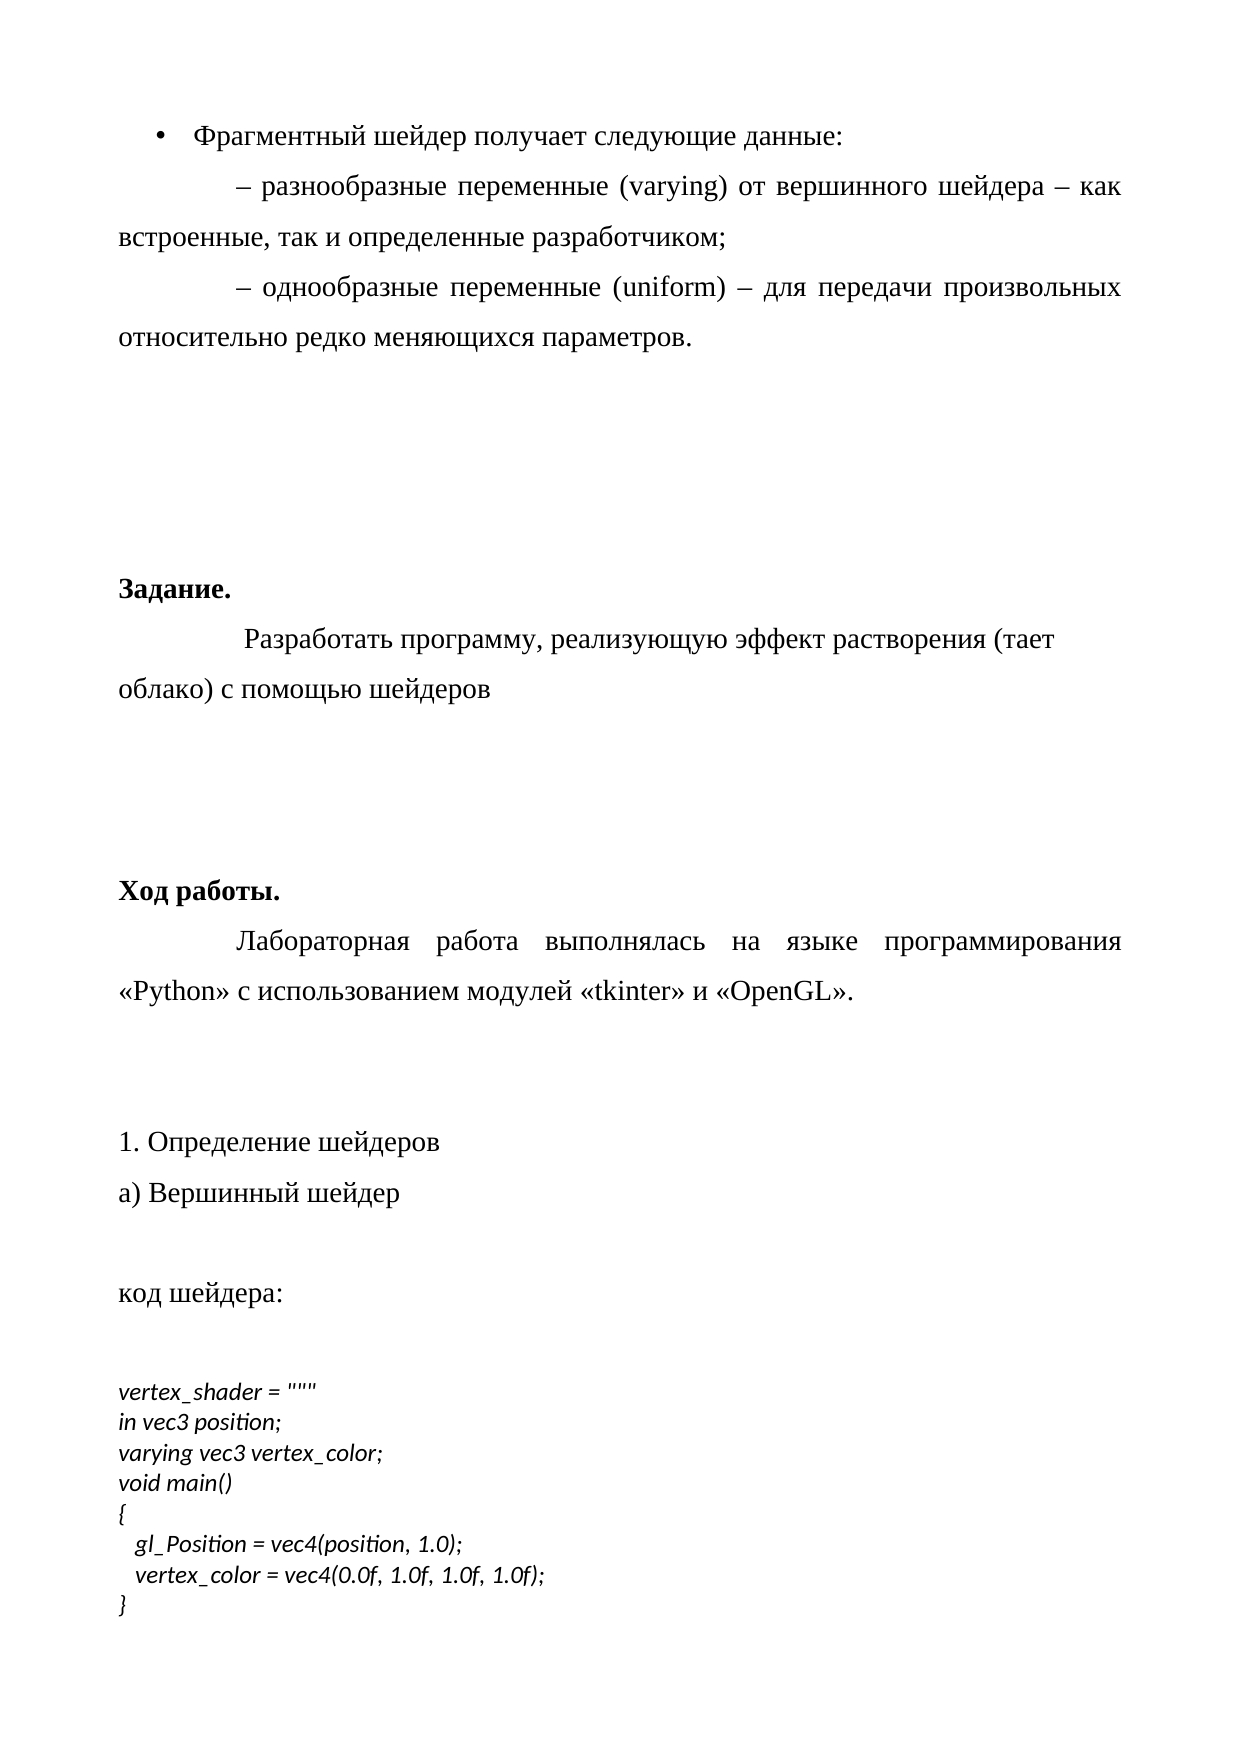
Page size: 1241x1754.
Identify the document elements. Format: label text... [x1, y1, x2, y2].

text vertex_shader = """ in vec3 position; varying vec3 vertex_color; void main() { gl_Position = vec4(position, 1.0); vertex_color = vec4(0.0f, 1.0f, 1.0f, 1.0f); } [118, 1376, 1122, 1620]
text – однообразные переменные (uniform) – для передачи произвольных относительно редко меняющихся параметров. [118, 269, 1122, 353]
text Ход работы. [118, 873, 1122, 906]
text а) Вершинный шейдер [118, 1175, 1122, 1208]
text Лабораторная работа выполнялась на языке программирования «Python» с использованием модулей «tkinter» и «OpenGL». [118, 923, 1122, 1007]
text – разнообразные переменные (varying) от вершинного шейдера – как встроенные, так и определенные разработчиком; [118, 168, 1122, 252]
text код шейдера: [118, 1275, 1122, 1309]
text 1. Определение шейдеров [118, 1124, 1122, 1158]
text Разработать программу, реализующую эффект растворения (тает облако) с помощью шейдеров [118, 621, 1122, 705]
text Задание. [118, 571, 1122, 604]
list Фрагментный шейдер получает следующие данные: [156, 118, 1122, 152]
